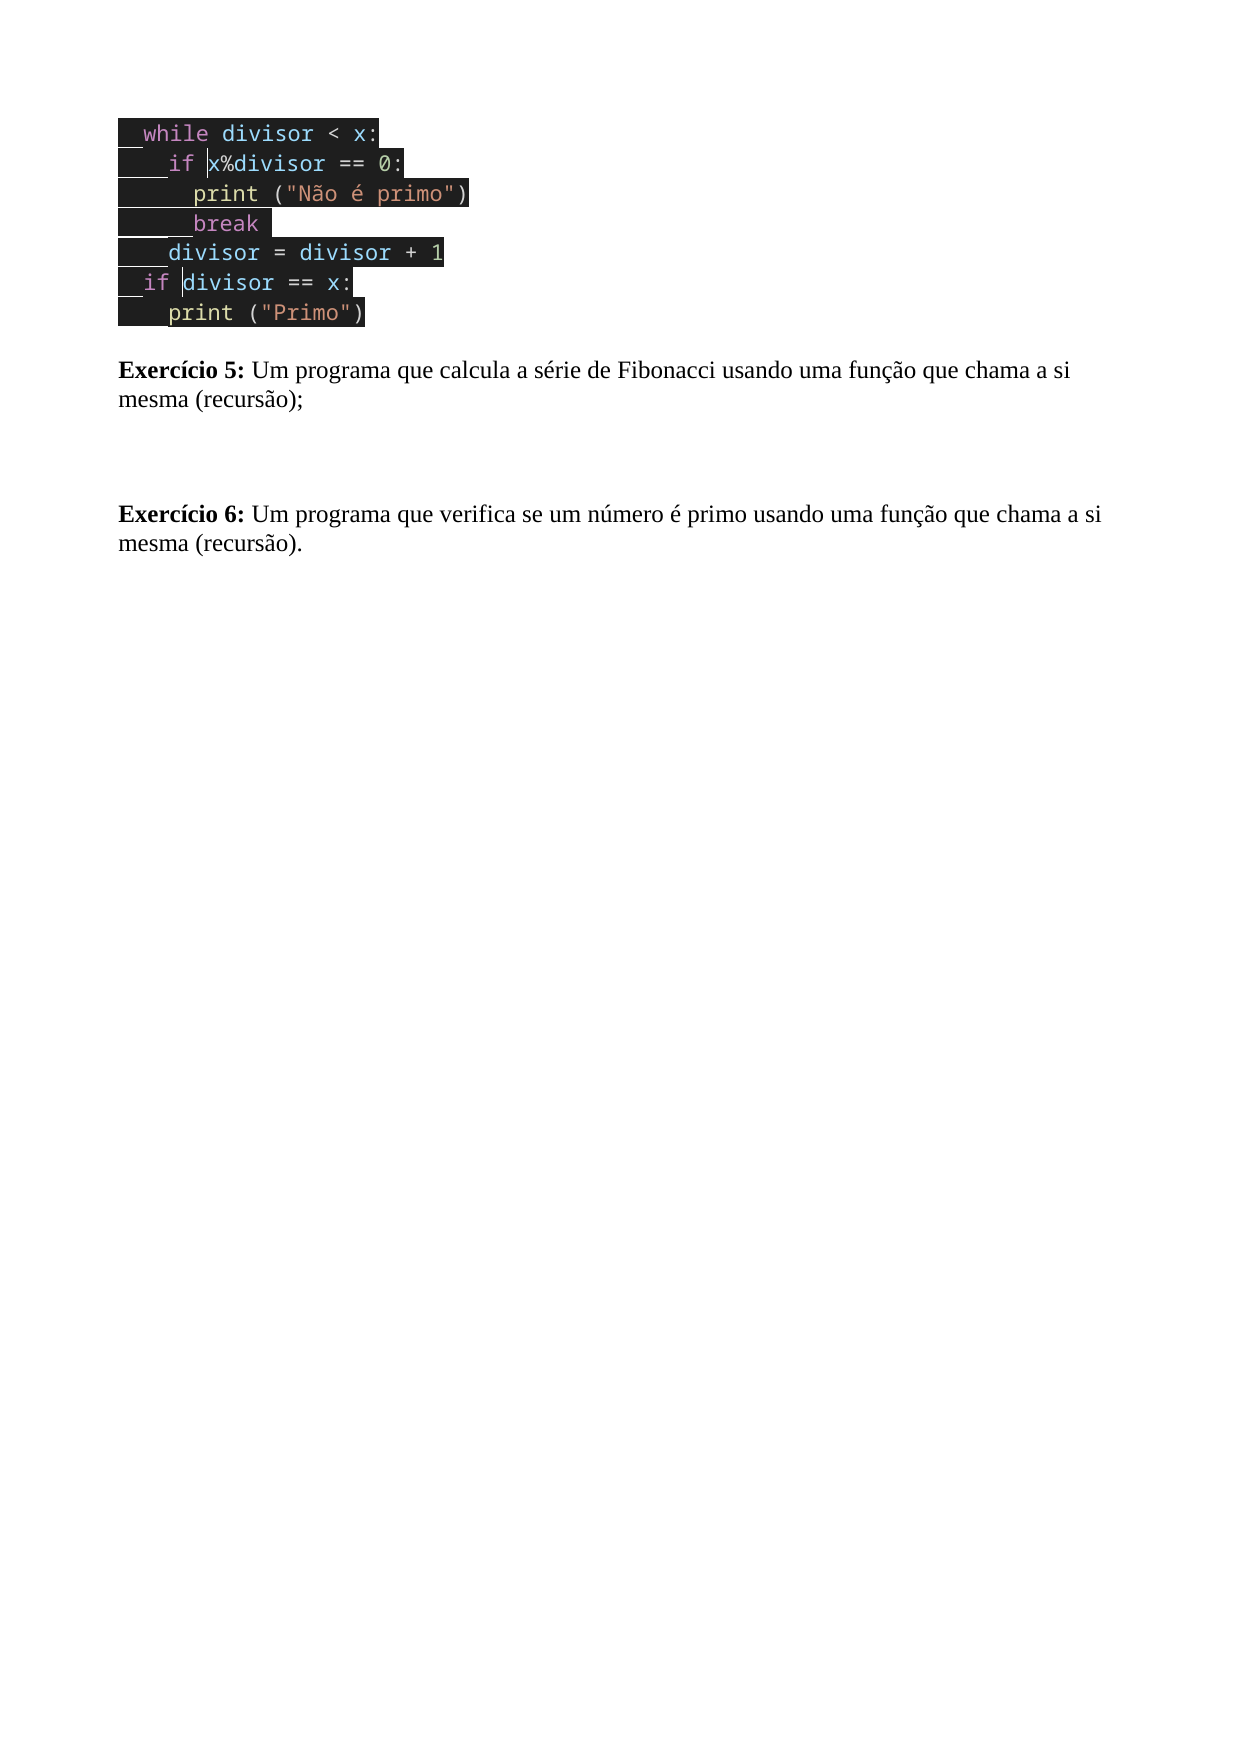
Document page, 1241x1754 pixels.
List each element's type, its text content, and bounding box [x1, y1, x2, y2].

text break [118, 207, 1122, 237]
text divisor = divisor + 1 [118, 237, 1122, 267]
text while divisor < x: [118, 118, 1122, 148]
text Exercício 5: Um programa que calcula a série de Fibonacci usando uma função que chama a si mesma (recursão); [118, 355, 1122, 413]
text if x%divisor == 0: [118, 148, 1122, 178]
text if divisor == x: [118, 267, 1122, 297]
text print ("Não é primo") [118, 178, 1122, 207]
text Exercício 6: Um programa que verifica se um número é primo usando uma função que chama a si mesma (recursão). [118, 499, 1122, 557]
text print ("Primo") [118, 297, 1122, 327]
